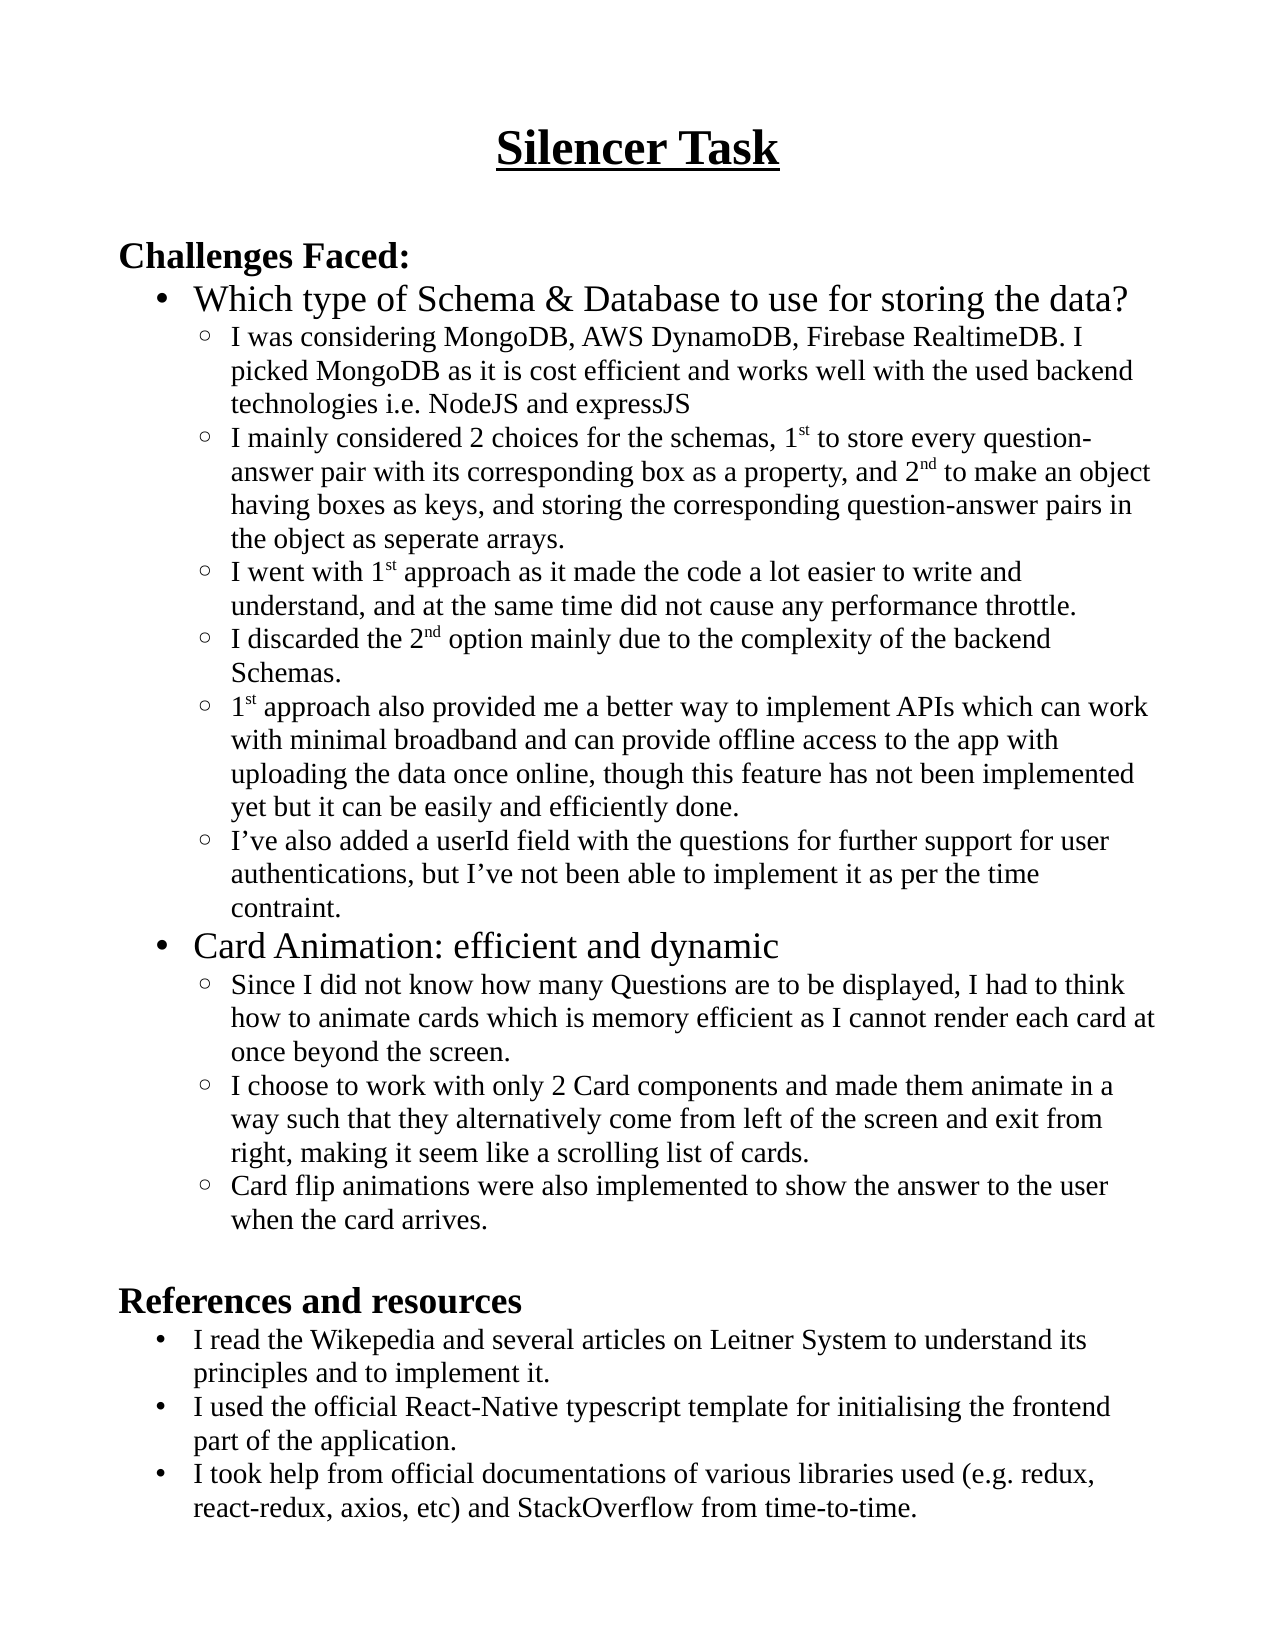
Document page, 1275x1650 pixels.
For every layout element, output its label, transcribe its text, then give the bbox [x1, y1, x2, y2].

list I’ve also added a userId field with the questions for further support for user authentications, but I’ve not been able to implement it as per the time contraint. [193, 823, 1157, 924]
list Since I did not know how many Questions are to be displayed, I had to think how to animate cards which is memory efficient as I cannot render each card at once beyond the screen. [193, 967, 1157, 1068]
list I read the Wikepedia and several articles on Leitner System to understand its principles and to implement it. [156, 1322, 1157, 1389]
list 1st approach also provided me a better way to implement APIs which can work with minimal broadband and can provide offline access to the app with uploading the data once online, though this feature has not been implemented yet but it can be easily and efficiently done. [193, 689, 1157, 823]
text Silencer Task [118, 118, 1157, 176]
list Which type of Schema & Database to use for storing the data? [156, 276, 1157, 319]
list I mainly considered 2 choices for the schemas, 1st to store every question-answer pair with its corresponding box as a property, and 2nd to make an object having boxes as keys, and storing the corresponding question-answer pairs in the object as seperate arrays. [193, 420, 1157, 554]
list Card flip animations were also implemented to show the answer to the user when the card arrives. [193, 1168, 1157, 1236]
list I used the official React-Native typescript template for initialising the frontend part of the application. [156, 1389, 1157, 1456]
text Challenges Faced: [118, 233, 1157, 276]
list I discarded the 2nd option mainly due to the complexity of the backend Schemas. [193, 622, 1157, 689]
list Card Animation: efficient and dynamic [156, 924, 1157, 967]
list I was considering MongoDB, AWS DynamoDB, Firebase RealtimeDB. I picked MongoDB as it is cost efficient and works well with the used backend technologies i.e. NodeJS and expressJS [193, 319, 1157, 420]
text References and resources [118, 1279, 1157, 1322]
list I went with 1st approach as it made the code a lot easier to write and understand, and at the same time did not cause any performance throttle. [193, 554, 1157, 622]
list I choose to work with only 2 Card components and made them animate in a way such that they alternatively come from left of the screen and exit from right, making it seem like a scrolling list of cards. [193, 1068, 1157, 1168]
list I took help from official documentations of various libraries used (e.g. redux, react-redux, axios, etc) and StackOverflow from time-to-time. [156, 1456, 1157, 1523]
